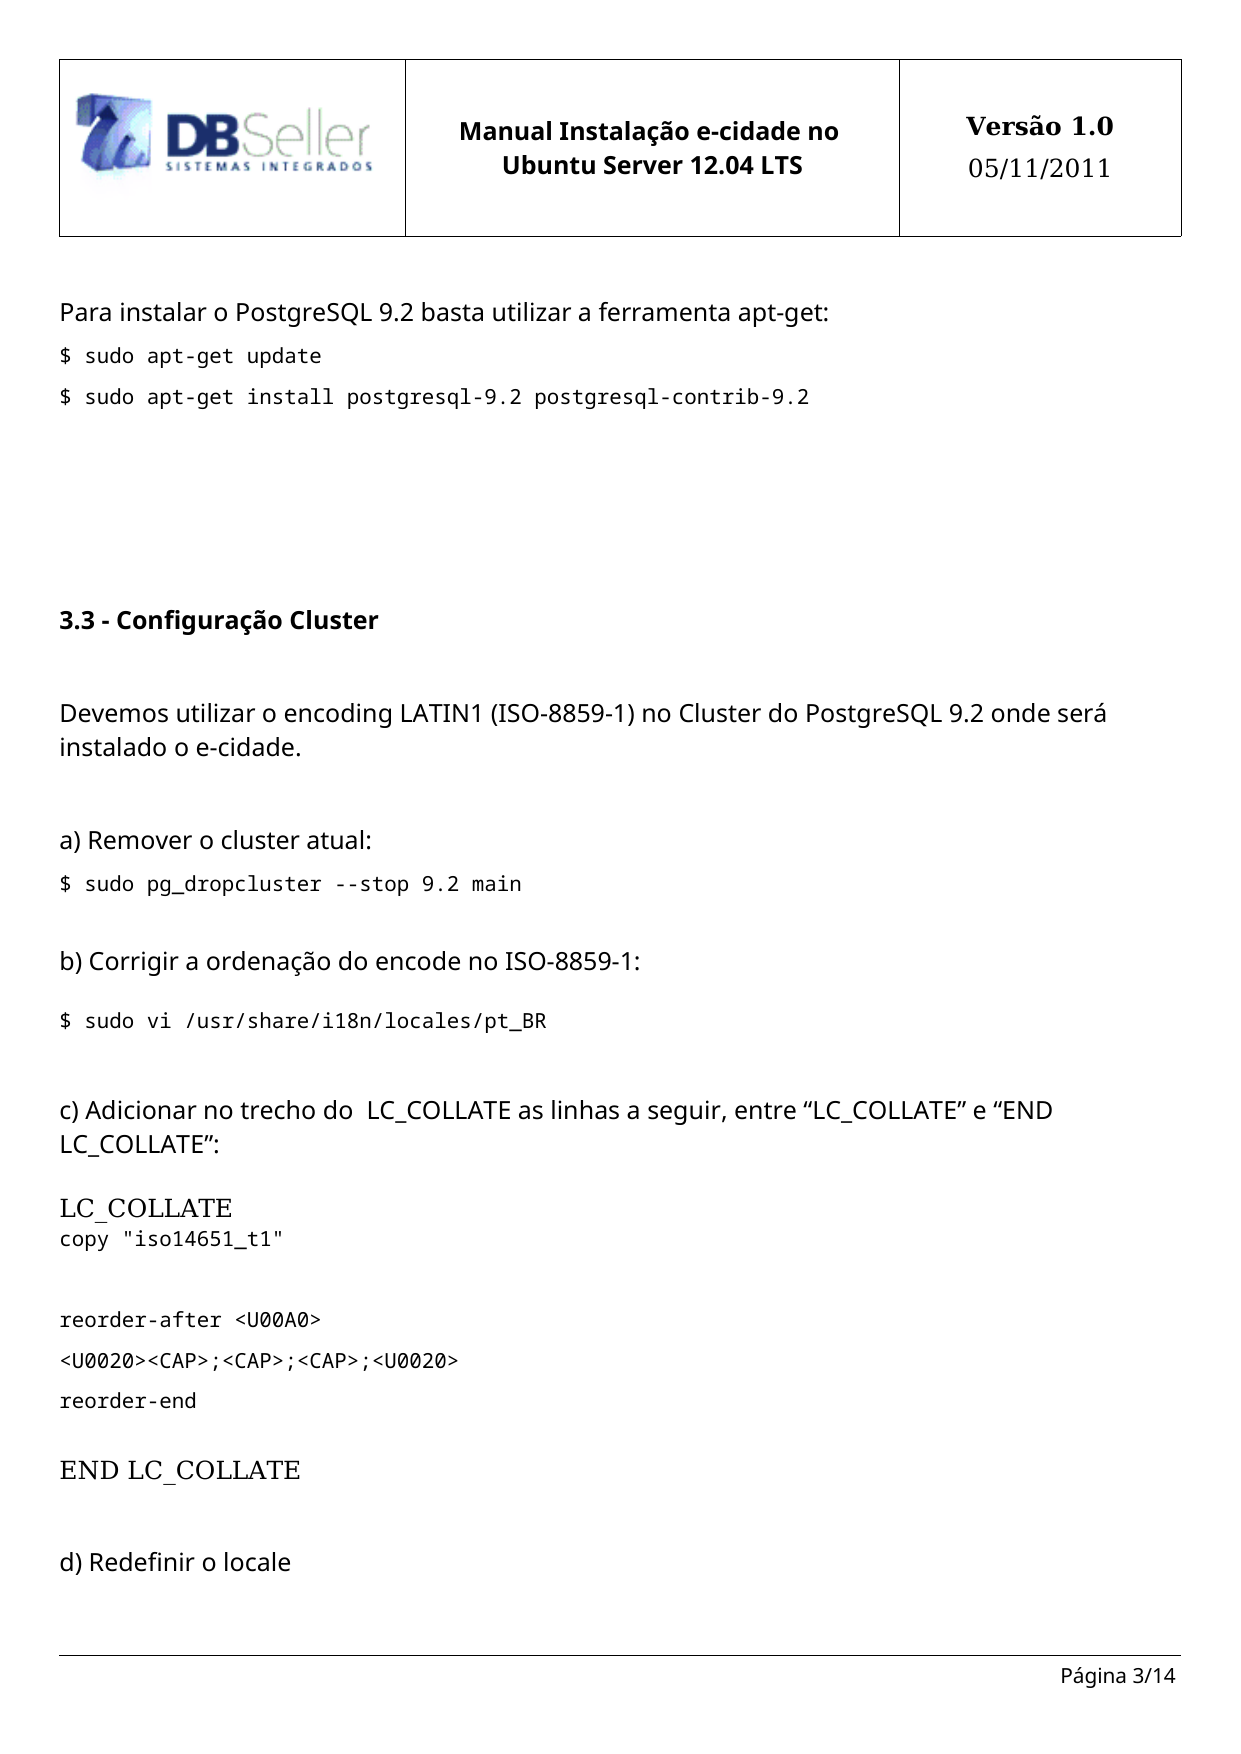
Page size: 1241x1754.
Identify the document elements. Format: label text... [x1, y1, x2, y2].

text <U0020><CAP>;<CAP>;<CAP>;<U0020> [59, 1346, 1181, 1374]
picture [73, 92, 380, 201]
text b) Corrigir a ordenação do encode no ISO-8859-1: [59, 943, 1181, 977]
text Para instalar o PostgreSQL 9.2 basta utilizar a ferramenta apt-get: [59, 294, 1181, 328]
text LC_COLLATE [59, 1194, 1181, 1224]
text a) Remover o cluster atual: [59, 822, 1181, 856]
text $ sudo apt-get update [59, 341, 1181, 369]
text $ sudo apt-get install postgresql-9.2 postgresql-contrib-9.2 [59, 382, 1181, 410]
text reorder-end [59, 1387, 1181, 1415]
text c) Adicionar no trecho do LC_COLLATE as linhas a seguir, entre “LC_COLLATE” e “END LC_COLLATE”: [59, 1092, 1181, 1160]
text END LC_COLLATE [59, 1457, 1181, 1486]
text $ sudo pg_dropcluster --stop 9.2 main [59, 869, 1181, 897]
text reorder-after <U00A0> [59, 1305, 1181, 1333]
text Devemos utilizar o encoding LATIN1 (ISO-8859-1) no Cluster do PostgreSQL 9.2 onde será instalado o e-cidade. [59, 696, 1181, 763]
text $ sudo vi /usr/share/i18n/locales/pt_BR [59, 1006, 1181, 1034]
text copy "iso14651_t1" [59, 1224, 1181, 1252]
text 3.3 - Configuração Cluster [59, 603, 1181, 637]
text d) Redefinir o locale [59, 1544, 1181, 1578]
